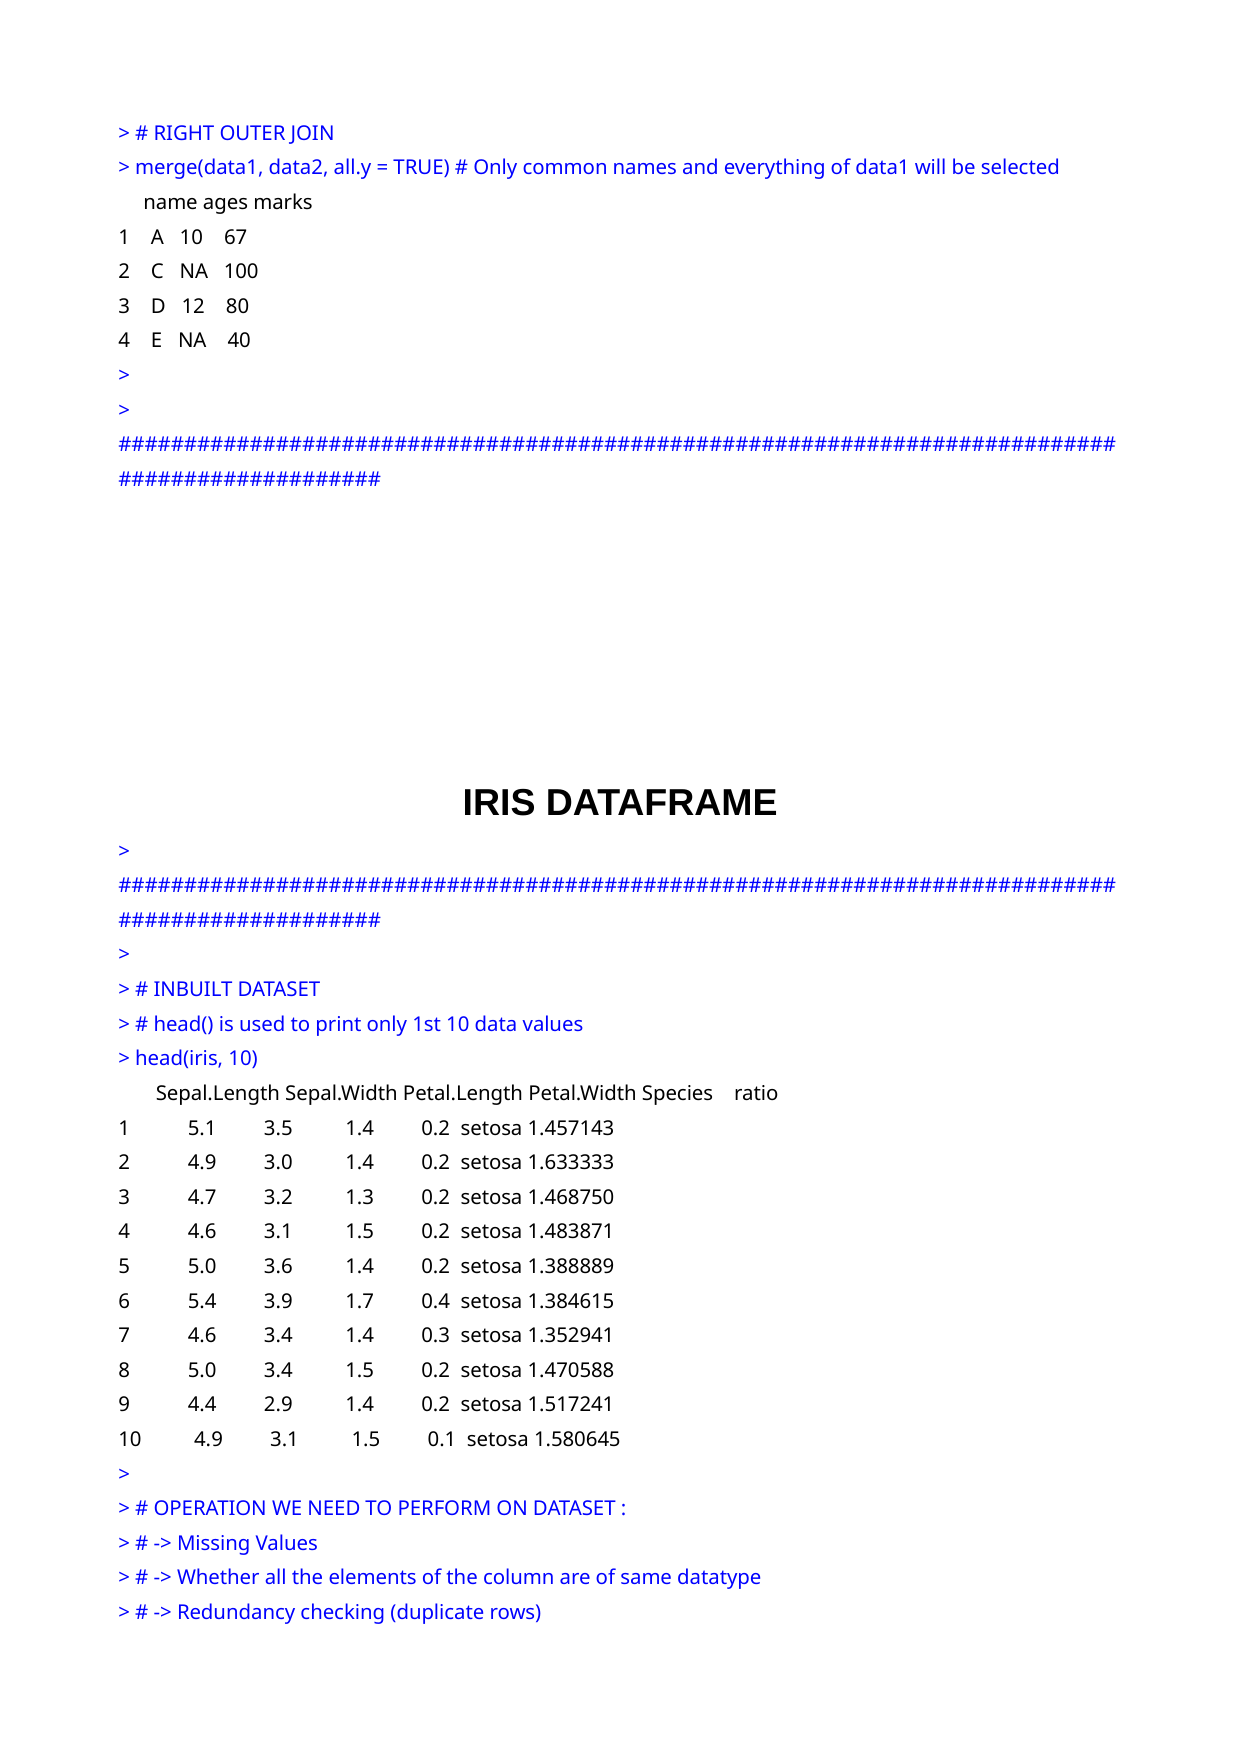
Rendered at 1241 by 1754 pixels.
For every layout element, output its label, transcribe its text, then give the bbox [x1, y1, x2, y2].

text > [118, 940, 1122, 968]
text 4 4.6 3.1 1.5 0.2 setosa 1.483871 [118, 1217, 1122, 1245]
text 7 4.6 3.4 1.4 0.3 setosa 1.352941 [118, 1321, 1122, 1348]
text > merge(data1, data2, all.y = TRUE) # Only common names and everything of data1 will be selected [118, 153, 1122, 180]
text > ################################################################################################ [118, 395, 1122, 492]
text name ages marks [118, 187, 1122, 215]
text 6 5.4 3.9 1.7 0.4 setosa 1.384615 [118, 1286, 1122, 1314]
text 3 D 12 80 [118, 291, 1122, 319]
text > head(iris, 10) [118, 1044, 1122, 1071]
text 5 5.0 3.6 1.4 0.2 setosa 1.388889 [118, 1252, 1122, 1279]
title IRIS DATAFRAME [118, 781, 1122, 824]
text > [118, 361, 1122, 388]
text 10 4.9 3.1 1.5 0.1 setosa 1.580645 [118, 1424, 1122, 1452]
text 2 C NA 100 [118, 257, 1122, 284]
text > # -> Redundancy checking (duplicate rows) [118, 1597, 1122, 1625]
text > [118, 1459, 1122, 1487]
text Sepal.Length Sepal.Width Petal.Length Petal.Width Species ratio [118, 1078, 1122, 1106]
text 8 5.0 3.4 1.5 0.2 setosa 1.470588 [118, 1355, 1122, 1383]
text 4 E NA 40 [118, 326, 1122, 354]
text > # OPERATION WE NEED TO PERFORM ON DATASET : [118, 1494, 1122, 1521]
text 3 4.7 3.2 1.3 0.2 setosa 1.468750 [118, 1182, 1122, 1210]
text 9 4.4 2.9 1.4 0.2 setosa 1.517241 [118, 1390, 1122, 1418]
text > # RIGHT OUTER JOIN [118, 118, 1122, 146]
text > # INBUILT DATASET [118, 974, 1122, 1002]
text 2 4.9 3.0 1.4 0.2 setosa 1.633333 [118, 1148, 1122, 1176]
text > # -> Whether all the elements of the column are of same datatype [118, 1563, 1122, 1591]
text > # -> Missing Values [118, 1528, 1122, 1556]
text > ################################################################################################ [118, 836, 1122, 933]
text 1 A 10 67 [118, 222, 1122, 250]
text 1 5.1 3.5 1.4 0.2 setosa 1.457143 [118, 1113, 1122, 1141]
text > # head() is used to print only 1st 10 data values [118, 1009, 1122, 1037]
